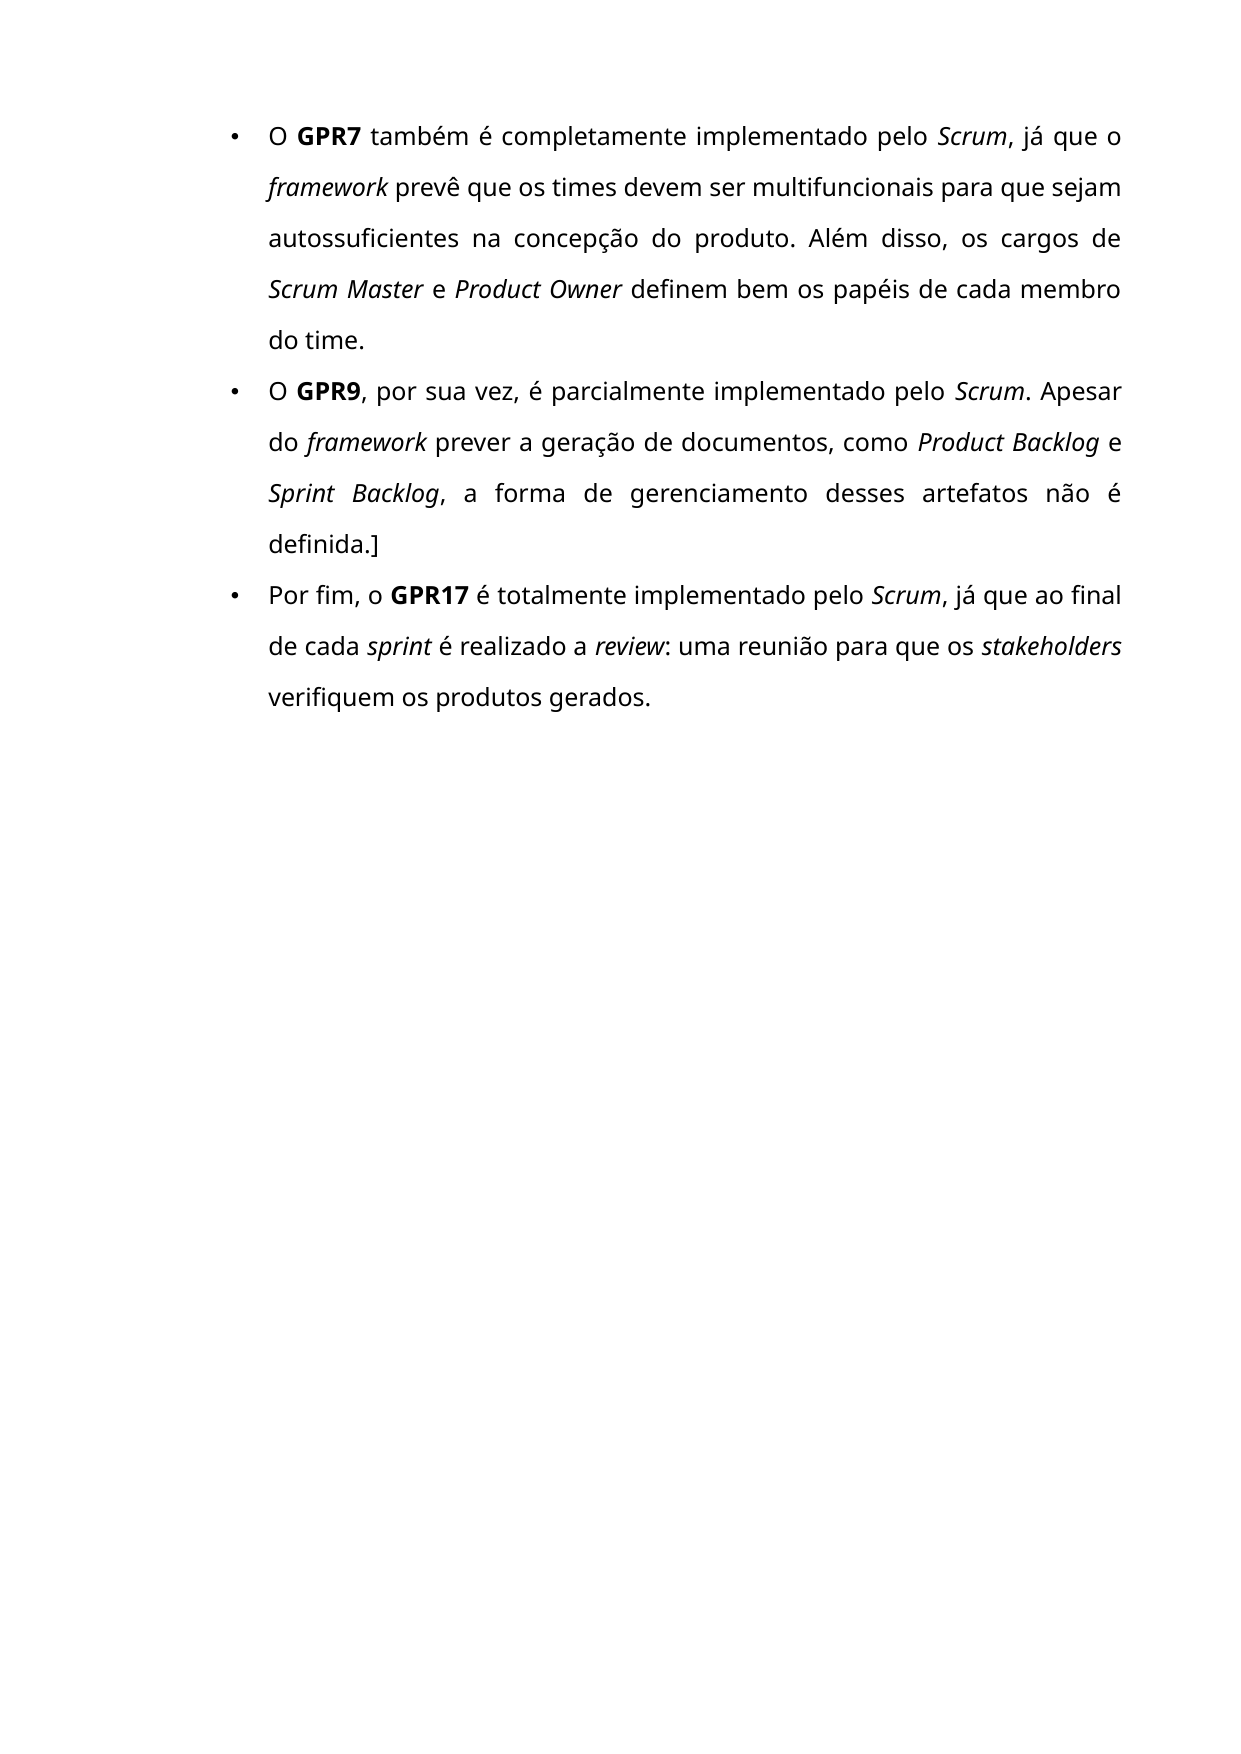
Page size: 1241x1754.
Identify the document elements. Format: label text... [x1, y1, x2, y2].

list O GPR9, por sua vez, é parcialmente implementado pelo Scrum. Apesar do framework prever a geração de documentos, como Product Backlog e Sprint Backlog, a forma de gerenciamento desses artefatos não é definida.] [231, 373, 1122, 561]
list O GPR7 também é completamente implementado pelo Scrum, já que o framework prevê que os times devem ser multifuncionais para que sejam autossuficientes na concepção do produto. Além disso, os cargos de Scrum Master e Product Owner definem bem os papéis de cada membro do time. [231, 118, 1122, 356]
list Por fim, o GPR17 é totalmente implementado pelo Scrum, já que ao final de cada sprint é realizado a review: uma reunião para que os stakeholders verifiquem os produtos gerados. [231, 577, 1122, 714]
